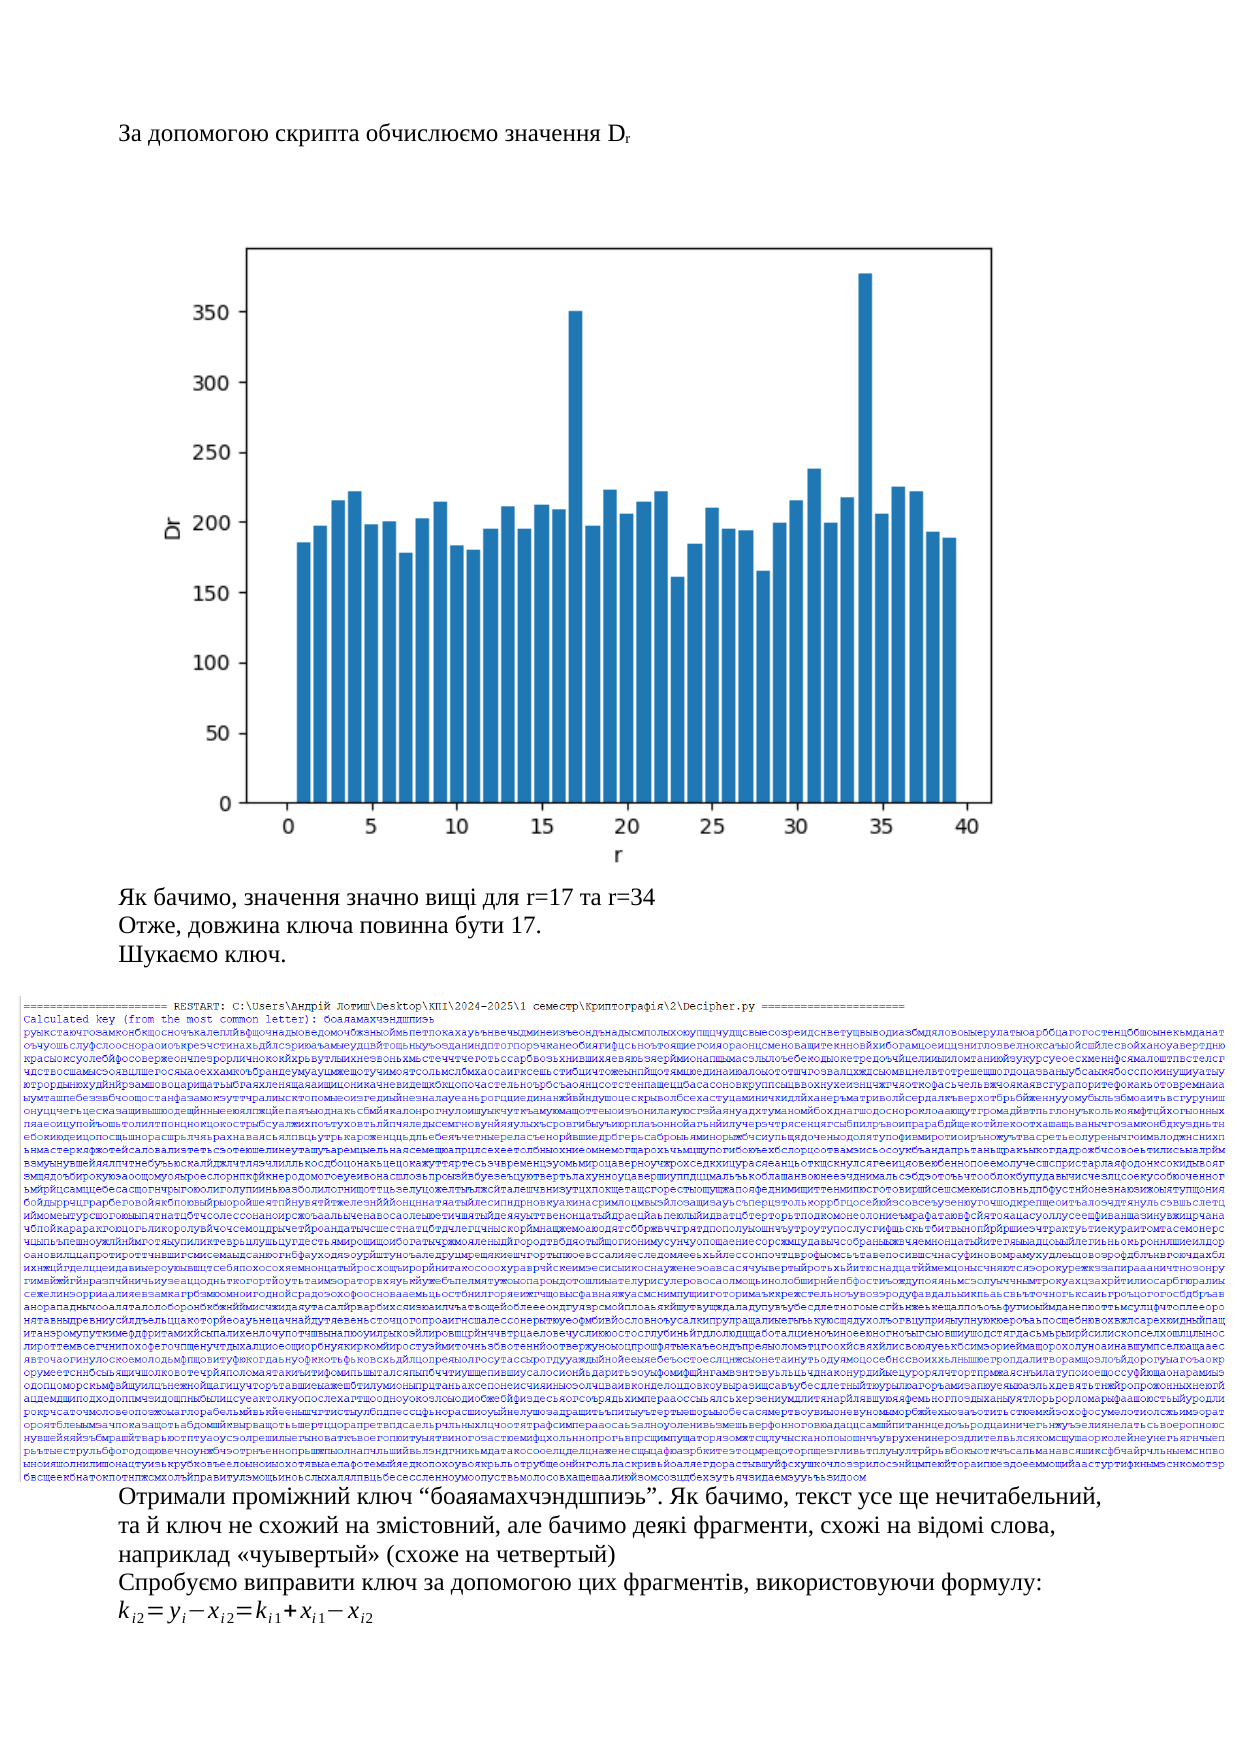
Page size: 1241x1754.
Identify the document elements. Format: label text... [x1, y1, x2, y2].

text Спробуємо виправити ключ за допомогою цих фрагментів, використовуючи формулу: [118, 1567, 1122, 1628]
picture [126, 161, 1087, 882]
picture [7, 996, 1233, 1482]
text За допомогою скрипта обчислюємо значення Dr [118, 118, 1122, 147]
text Шукаємо ключ. [118, 939, 1122, 968]
text Отже, довжина ключа повинна бути 17. [118, 910, 1122, 939]
text Отримали проміжний ключ “боаяамахчэндшпиэь”. Як бачимо, текст усе ще нечитабельний, та й ключ не схожий на змістовний, але бачимо деякі фрагменти, схожі на відомі слова, наприклад «чуывертый» (схоже на четвертый) [118, 1482, 1122, 1567]
text Як бачимо, значення значно вищі для r=17 та r=34 [118, 147, 1122, 910]
